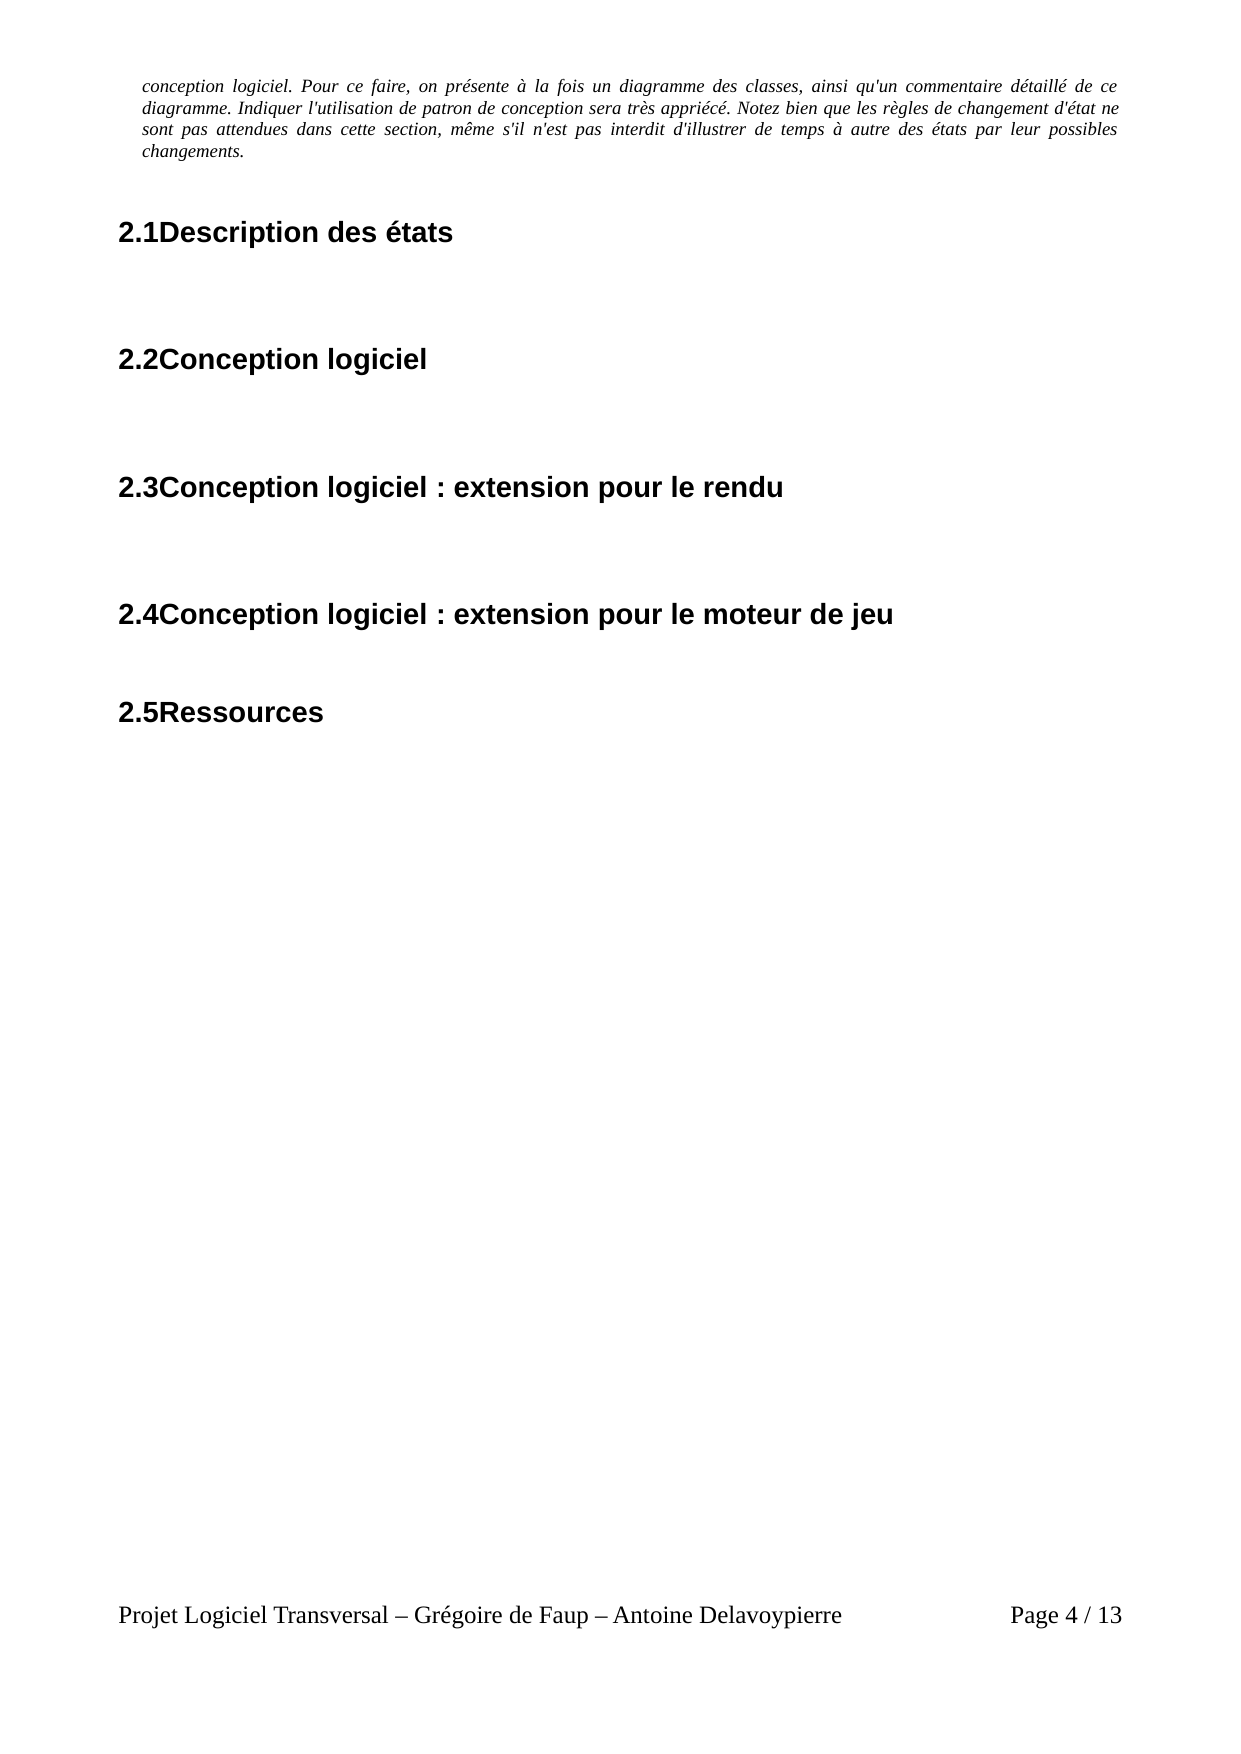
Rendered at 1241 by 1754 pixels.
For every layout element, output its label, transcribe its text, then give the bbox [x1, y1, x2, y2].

subtitle Ressources [118, 695, 1122, 729]
text conception logiciel. Pour ce faire, on présente à la fois un diagramme des classes, ainsi qu'un commentaire détaillé de ce diagramme. Indiquer l'utilisation de patron de conception sera très appriécé. Notez bien que les règles de changement d'état ne sont pas attendues dans cette section, même s'il n'est pas interdit d'illustrer de temps à autre des états par leur possibles changements. [142, 75, 1122, 161]
subtitle Conception logiciel : extension pour le rendu [118, 469, 1122, 503]
subtitle Conception logiciel [118, 342, 1122, 376]
subtitle Description des états [118, 215, 1122, 248]
subtitle Conception logiciel : extension pour le moteur de jeu [118, 597, 1122, 630]
